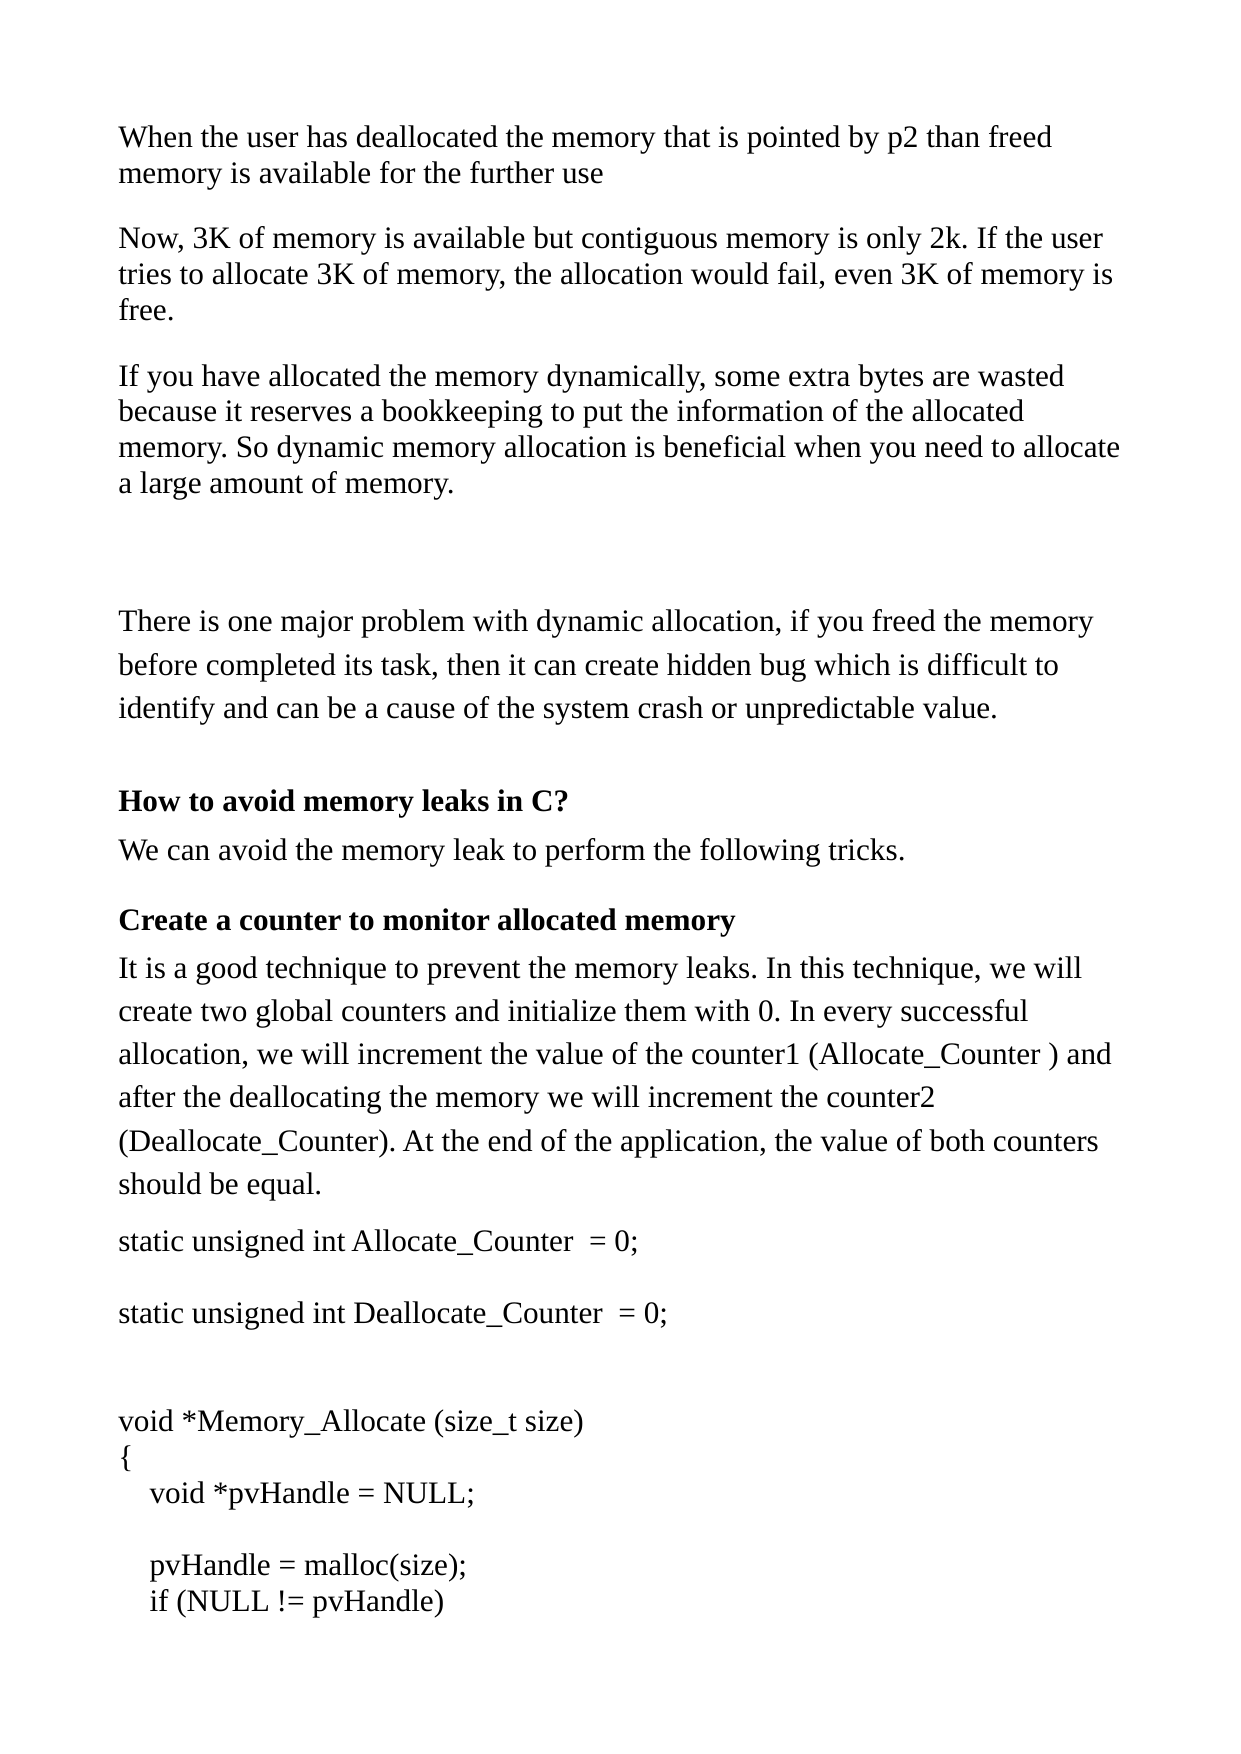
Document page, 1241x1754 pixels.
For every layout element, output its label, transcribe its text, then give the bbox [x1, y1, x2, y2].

text static unsigned int Deallocate_Counter = 0; [118, 1294, 1122, 1331]
text pvHandle = malloc(size); [118, 1546, 1122, 1582]
text void *pvHandle = NULL; [118, 1474, 1122, 1510]
text Now, 3K of memory is available but contiguous memory is only 2k. If the user tries to allocate 3K of memory, the allocation would fail, even 3K of memory is free. [118, 219, 1122, 327]
text When the user has deallocated the memory that is pointed by p2 than freed memory is available for the further use [118, 118, 1122, 190]
text If you have allocated the memory dynamically, some extra bytes are wasted because it reserves a bookkeeping to put the information of the allocated memory. So dynamic memory allocation is beneficial when you need to allocate a large amount of memory. [118, 357, 1122, 501]
subtitle Create a counter to monitor allocated memory [118, 901, 1122, 937]
text void *Memory_Allocate (size_t size) [118, 1402, 1122, 1438]
text It is a good technique to prevent the memory leaks. In this technique, we will create two global counters and initialize them with 0. In every successful allocation, we will increment the value of the counter1 (Allocate_Counter ) and after the deallocating the memory we will increment the counter2 (Deallocate_Counter). At the end of the application, the value of both counters should be equal. [118, 949, 1122, 1201]
text There is one major problem with dynamic allocation, if you freed the memory before completed its task, then it can create hidden bug which is difficult to identify and can be a cause of the system crash or unpredictable value. [118, 603, 1122, 725]
text { [118, 1438, 1122, 1474]
text We can avoid the memory leak to perform the following tricks. [118, 831, 1122, 867]
text if (NULL != pvHandle) [118, 1582, 1122, 1618]
subtitle How to avoid memory leaks in C? [118, 782, 1122, 818]
text static unsigned int Allocate_Counter = 0; [118, 1223, 1122, 1259]
